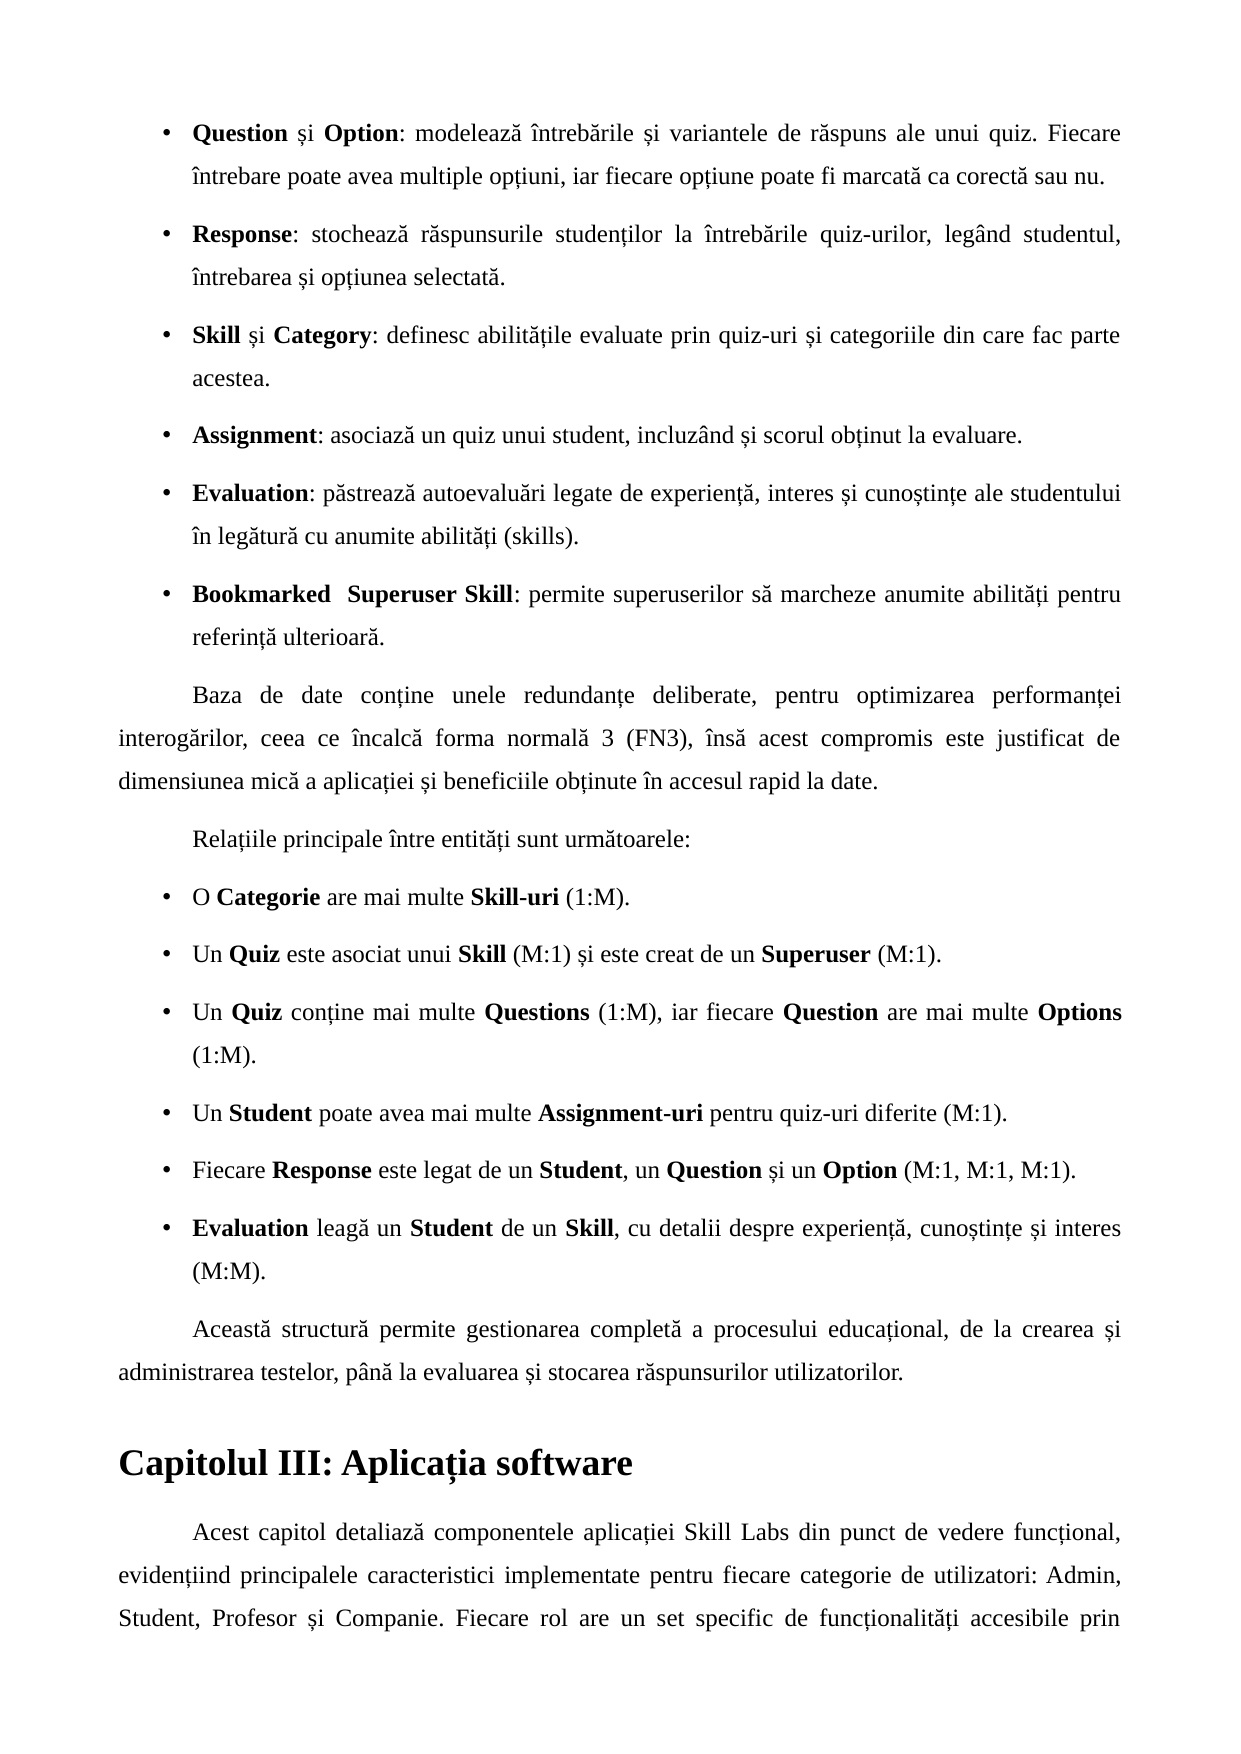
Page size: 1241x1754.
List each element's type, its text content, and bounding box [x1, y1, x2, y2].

list Un Student poate avea mai multe Assignment-uri pentru quiz-uri diferite (M:1). [162, 1098, 1122, 1127]
list Evaluation leagă un Student de un Skill, cu detalii despre experiență, cunoștințe și interes (M:M). [162, 1213, 1122, 1285]
list Question și Option: modelează întrebările și variantele de răspuns ale unui quiz. Fiecare întrebare poate avea multiple opțiuni, iar fiecare opțiune poate fi marcată ca corectă sau nu. [162, 118, 1122, 190]
subtitle Capitolul III: Aplicația software [118, 1440, 1122, 1483]
list Un Quiz este asociat unui Skill (M:1) și este creat de un Superuser (M:1). [162, 939, 1122, 968]
text Această structură permite gestionarea completă a procesului educațional, de la crearea și administrarea testelor, până la evaluarea și stocarea răspunsurilor utilizatorilor. [118, 1314, 1122, 1386]
list O Categorie are mai multe Skill-uri (1:M). [162, 882, 1122, 910]
list Assignment: asociază un quiz unui student, incluzând și scorul obținut la evaluare. [162, 421, 1122, 449]
list Evaluation: păstrează autoevaluări legate de experiență, interes și cunoștințe ale studentului în legătură cu anumite abilități (skills). [162, 478, 1122, 550]
list Skill și Category: definesc abilitățile evaluate prin quiz-uri și categoriile din care fac parte acestea. [162, 320, 1122, 392]
list Fiecare Response este legat de un Student, un Question și un Option (M:1, M:1, M:1). [162, 1156, 1122, 1184]
text Acest capitol detaliază componentele aplicației Skill Labs din punct de vedere funcțional, evidențiind principalele caracteristici implementate pentru fiecare categorie de utilizatori: Admin, Student, Profesor și Companie. Fiecare rol are un set specific de funcționalități accesibile prin [118, 1517, 1122, 1632]
list Un Quiz conține mai multe Questions (1:M), iar fiecare Question are mai multe Options (1:M). [162, 997, 1122, 1069]
text Relațiile principale între entități sunt următoarele: [118, 824, 1122, 853]
list Bookmarked Superuser Skill: permite superuserilor să marcheze anumite abilități pentru referință ulterioară. [162, 579, 1122, 651]
list Response: stochează răspunsurile studenților la întrebările quiz-urilor, legând studentul, întrebarea și opțiunea selectată. [162, 219, 1122, 291]
text Baza de date conține unele redundanțe deliberate, pentru optimizarea performanței interogărilor, ceea ce încalcă forma normală 3 (FN3), însă acest compromis este justificat de dimensiunea mică a aplicației și beneficiile obținute în accesul rapid la date. [118, 680, 1122, 795]
